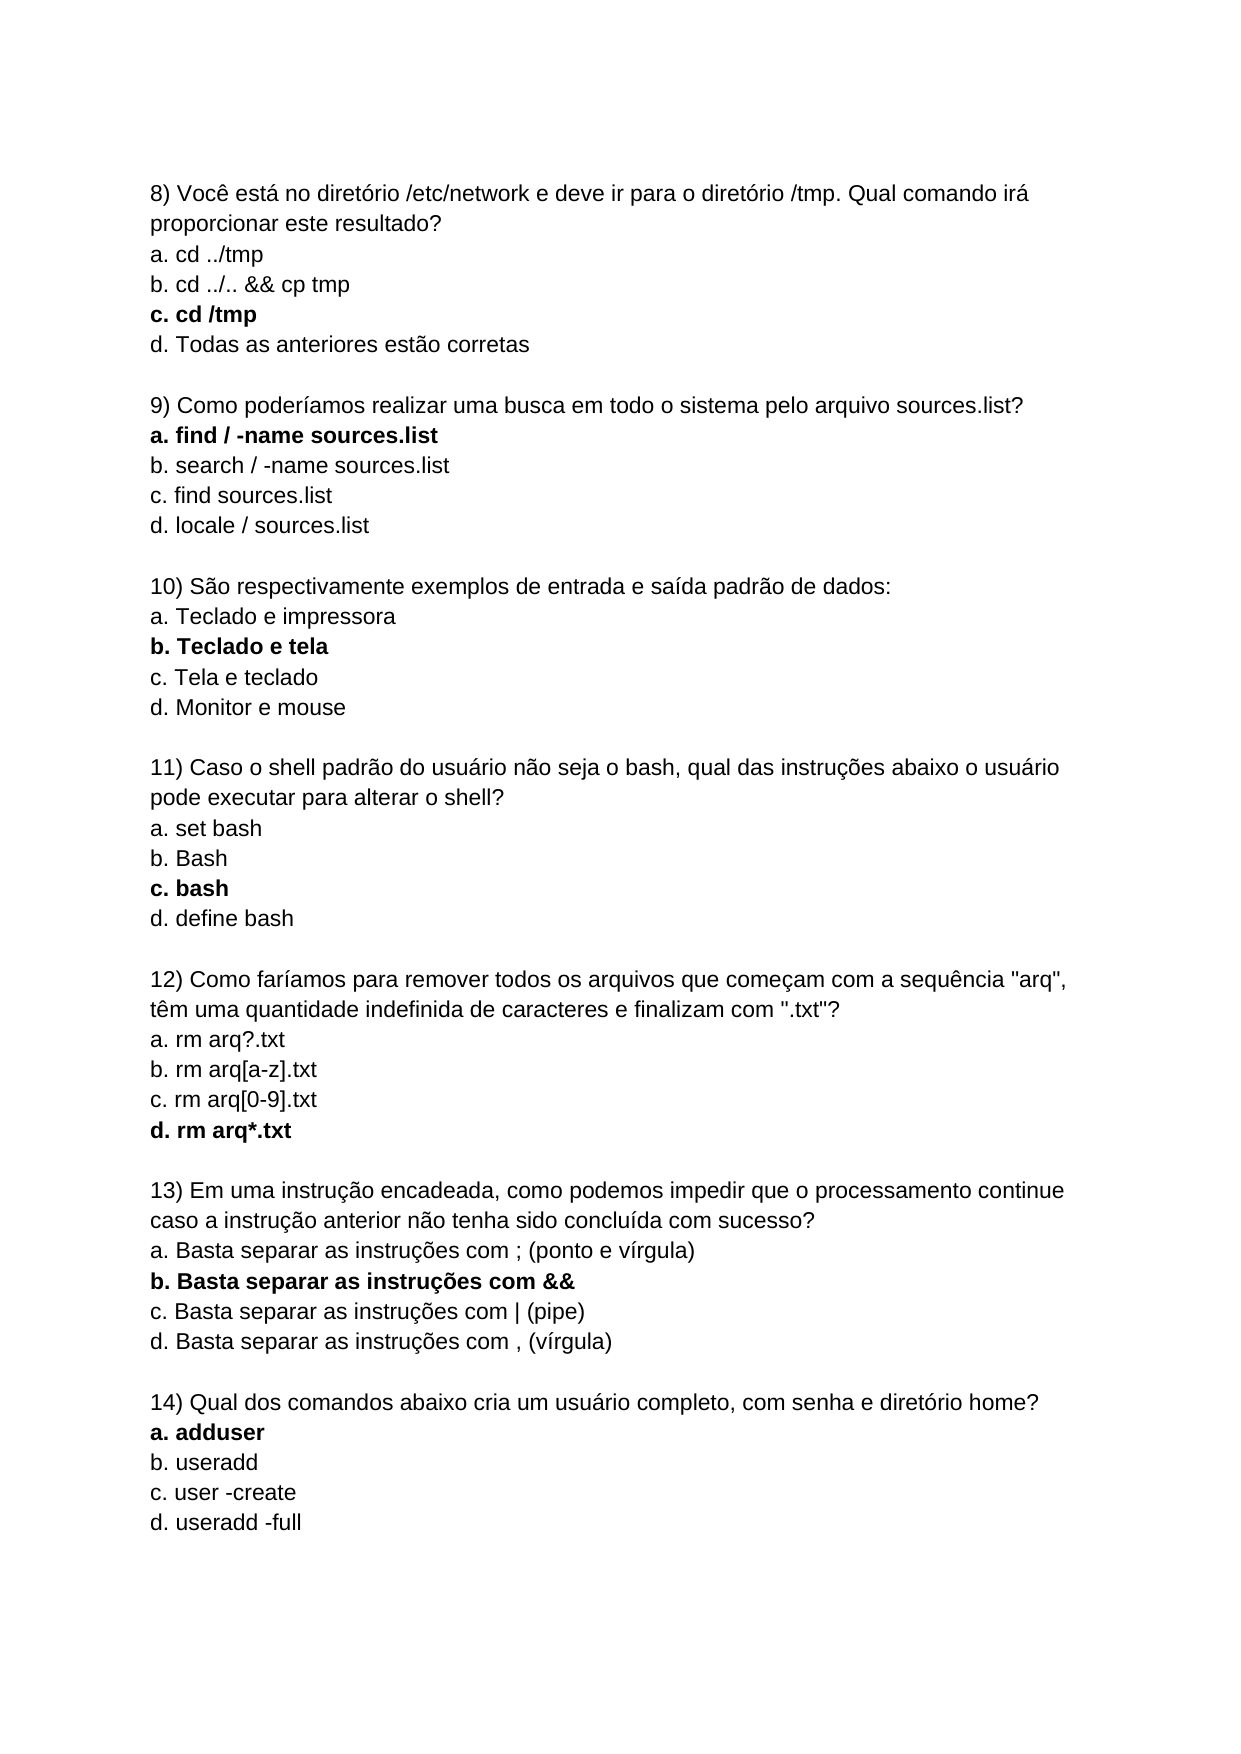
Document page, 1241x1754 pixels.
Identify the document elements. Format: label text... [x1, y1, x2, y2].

text c. rm arq[0-9].txt [150, 1086, 1090, 1113]
text b. search / -name sources.list [150, 452, 1090, 478]
text b. Bash [150, 845, 1090, 871]
text a. rm arq?.txt [150, 1026, 1090, 1052]
text d. locale / sources.list [150, 512, 1090, 539]
text 12) Como faríamos para remover todos os arquivos que começam com a sequência "arq", têm uma quantidade indefinida de caracteres e finalizam com ".txt"? [150, 966, 1090, 1022]
text c. Basta separar as instruções com | (pipe) [150, 1298, 1090, 1324]
text 11) Caso o shell padrão do usuário não seja o bash, qual das instruções abaixo o usuário pode executar para alterar o shell? [150, 754, 1090, 811]
text b. Basta separar as instruções com && [150, 1268, 1090, 1294]
text a. adduser [150, 1419, 1090, 1445]
text d. useradd -full [150, 1509, 1090, 1536]
text d. Basta separar as instruções com , (vírgula) [150, 1328, 1090, 1354]
text b. rm arq[a-z].txt [150, 1056, 1090, 1083]
text c. cd /tmp [150, 301, 1090, 327]
text c. user -create [150, 1479, 1090, 1506]
text 10) São respectivamente exemplos de entrada e saída padrão de dados: [150, 573, 1090, 599]
text 13) Em uma instrução encadeada, como podemos impedir que o processamento continue caso a instrução anterior não tenha sido concluída com sucesso? [150, 1177, 1090, 1234]
text a. find / -name sources.list [150, 422, 1090, 448]
text d. Monitor e mouse [150, 694, 1090, 720]
text d. define bash [150, 905, 1090, 932]
text 9) Como poderíamos realizar uma busca em todo o sistema pelo arquivo sources.list? [150, 392, 1090, 418]
text 14) Qual dos comandos abaixo cria um usuário completo, com senha e diretório home? [150, 1388, 1090, 1415]
text d. rm arq*.txt [150, 1117, 1090, 1143]
text b. useradd [150, 1449, 1090, 1475]
text a. cd ../tmp [150, 241, 1090, 267]
text 8) Você está no diretório /etc/network e deve ir para o diretório /tmp. Qual comando irá proporcionar este resultado? [150, 180, 1090, 237]
text c. Tela e teclado [150, 663, 1090, 690]
text c. find sources.list [150, 482, 1090, 509]
text b. Teclado e tela [150, 633, 1090, 660]
text a. Basta separar as instruções com ; (ponto e vírgula) [150, 1237, 1090, 1264]
text d. Todas as anteriores estão corretas [150, 331, 1090, 358]
text a. Teclado e impressora [150, 603, 1090, 629]
text a. set bash [150, 814, 1090, 841]
text b. cd ../.. && cp tmp [150, 271, 1090, 297]
text c. bash [150, 875, 1090, 901]
